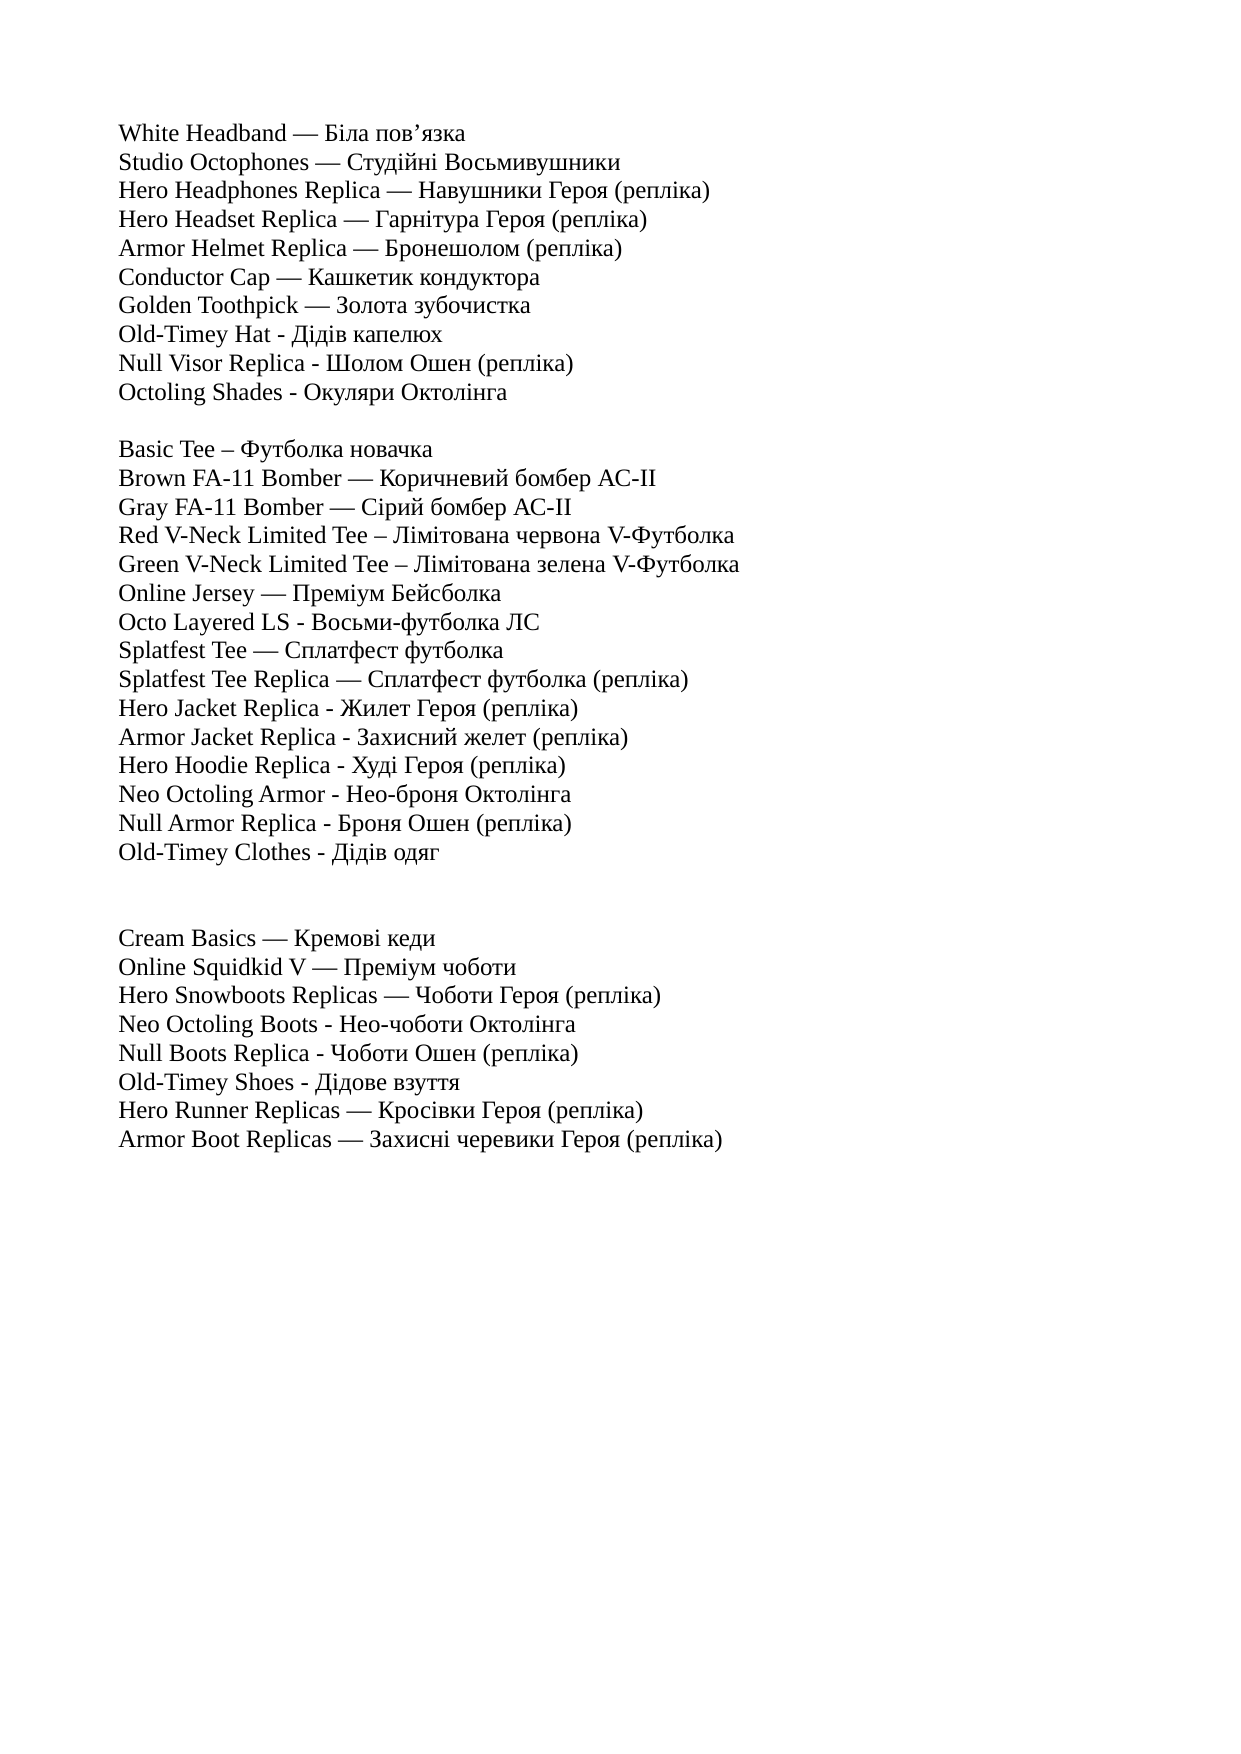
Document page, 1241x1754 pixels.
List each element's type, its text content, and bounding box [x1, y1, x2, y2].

text Armor Boot Replicas — Захисні черевики Героя (репліка) [118, 1124, 1122, 1153]
text Octo Layered LS - Восьми-футболка ЛС [118, 607, 1122, 636]
text Studio Octophones — Студійні Восьмивушники [118, 147, 1122, 176]
text Golden Toothpick — Золота зубочистка [118, 291, 1122, 319]
text Conductor Cap — Кашкетик кондуктора [118, 262, 1122, 291]
text Splatfest Tee Replica — Сплатфест футболка (репліка) [118, 664, 1122, 693]
text Armor Jacket Replica - Захисний желет (репліка) [118, 722, 1122, 751]
text Armor Helmet Replica — Бронешолом (репліка) [118, 233, 1122, 262]
text Splatfest Tee — Сплатфест футболка [118, 636, 1122, 664]
text Cream Basics — Кремові кеди [118, 923, 1122, 952]
text Basic Tee – Футболка новачка [118, 434, 1122, 463]
text Neo Octoling Armor - Нео-броня Октолінга [118, 779, 1122, 808]
text Null Boots Replica - Чоботи Ошен (репліка) [118, 1038, 1122, 1067]
text Hero Runner Replicas — Кросівки Героя (репліка) [118, 1096, 1122, 1124]
text Online Squidkid V — Преміум чоботи [118, 952, 1122, 981]
text Old-Timey Hat - Дідів капелюх [118, 319, 1122, 348]
text Null Armor Replica - Броня Ошен (репліка) [118, 808, 1122, 837]
text White Headband — Біла пов’язка [118, 118, 1122, 147]
text Hero Hoodie Replica - Худі Героя (репліка) [118, 751, 1122, 779]
text Brown FA-11 Bomber — Коричневий бомбер АС-II [118, 463, 1122, 492]
text Hero Headset Replica — Гарнітура Героя (репліка) [118, 204, 1122, 233]
text Old-Timey Clothes - Дідів одяг [118, 837, 1122, 866]
text Hero Snowboots Replicas — Чоботи Героя (репліка) [118, 981, 1122, 1009]
text Octoling Shades - Окуляри Октолінга [118, 377, 1122, 406]
text Red V-Neck Limited Tee – Лімітована червона V-Футболка [118, 521, 1122, 549]
text Null Visor Replica - Шолом Ошен (репліка) [118, 348, 1122, 377]
text Gray FA-11 Bomber — Сірий бомбер АС-II [118, 492, 1122, 521]
text Neo Octoling Boots - Нео-чоботи Октолінга [118, 1009, 1122, 1038]
text Hero Jacket Replica - Жилет Героя (репліка) [118, 693, 1122, 722]
text Online Jersey — Преміум Бейсболка [118, 578, 1122, 607]
text Hero Headphones Replica — Навушники Героя (репліка) [118, 176, 1122, 204]
text Green V-Neck Limited Tee – Лімітована зелена V-Футболка [118, 549, 1122, 578]
text Old-Timey Shoes - Дідове взуття [118, 1067, 1122, 1096]
